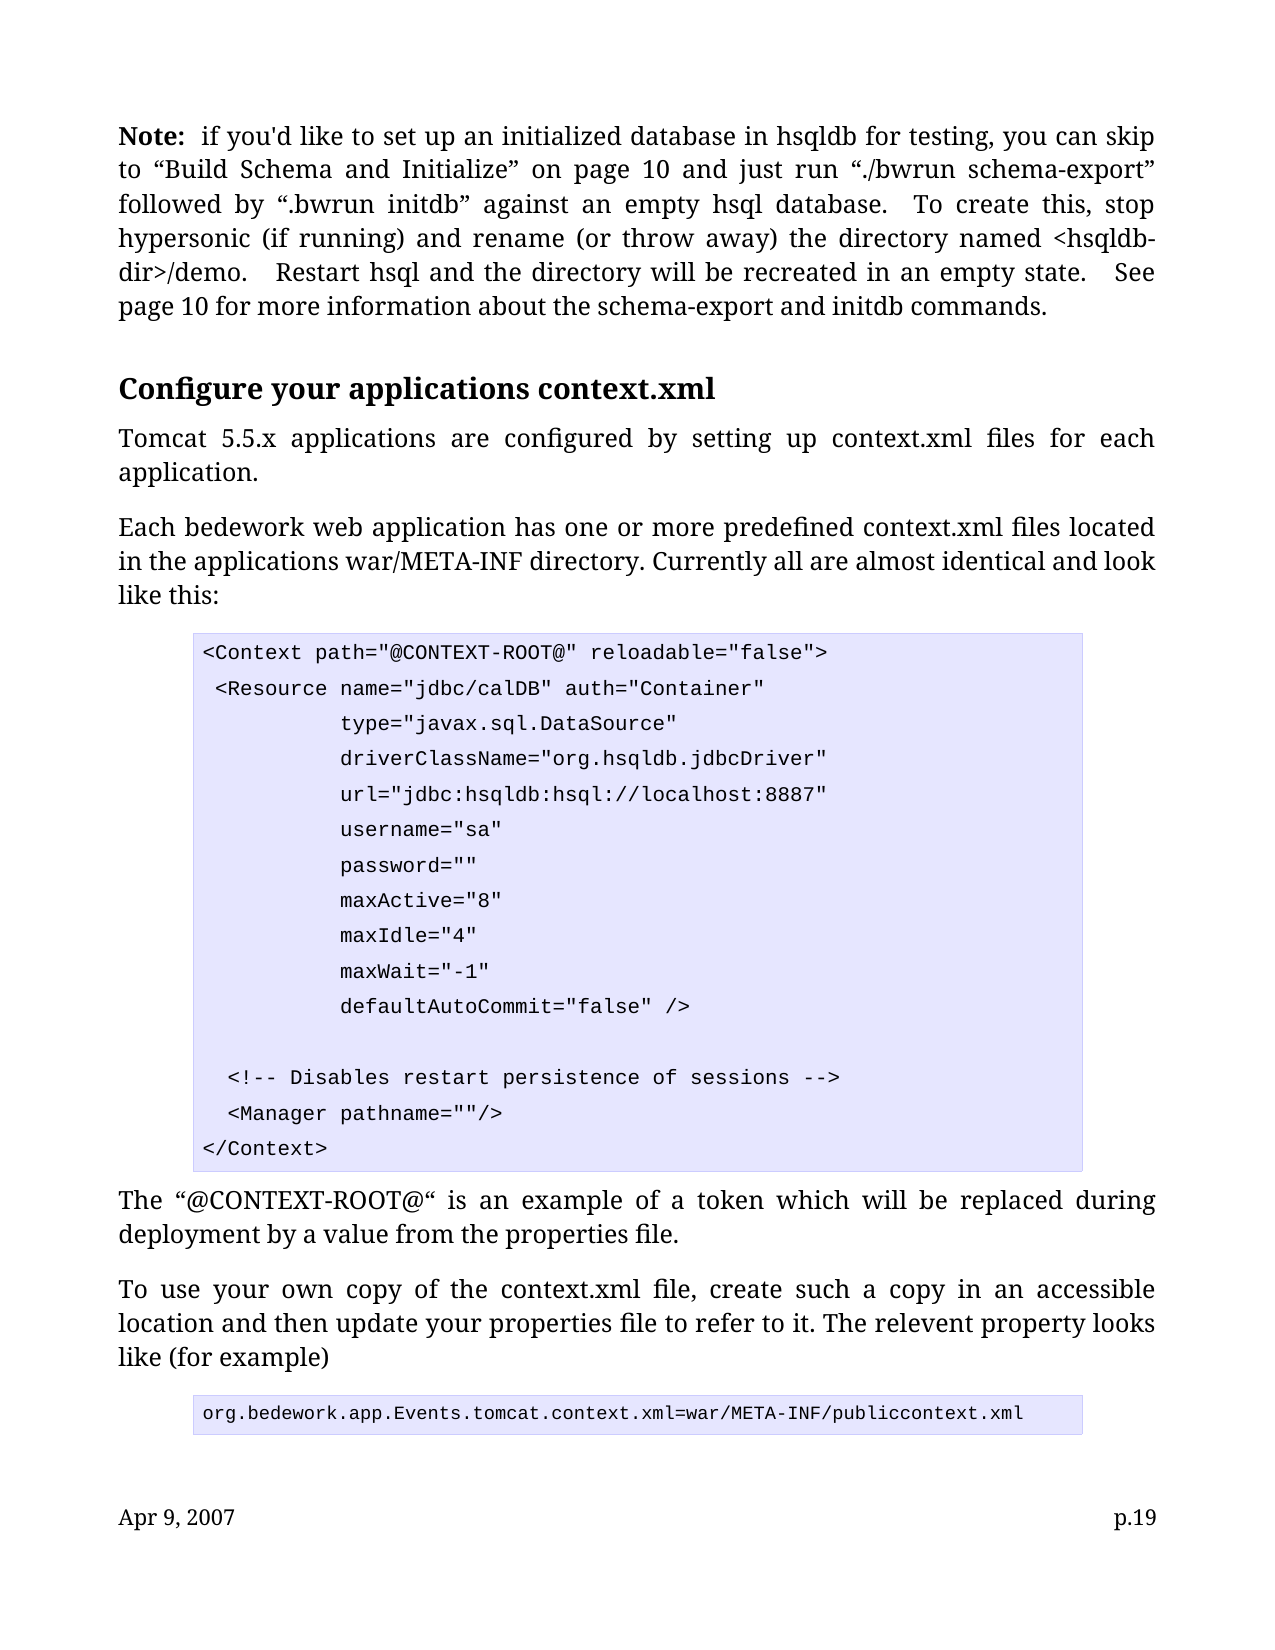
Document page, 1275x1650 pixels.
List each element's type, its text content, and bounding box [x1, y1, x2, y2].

text To use your own copy of the context.xml file, create such a copy in an accessible location and then update your properties file to refer to it. The relevent property looks like (for example) [118, 1272, 1157, 1374]
text </Context> [194, 1129, 1082, 1171]
text <Resource name="jdbc/calDB" auth="Container" [194, 668, 1082, 701]
text username="sa" [194, 810, 1082, 843]
text <Manager pathname=""/> [194, 1093, 1082, 1126]
text org.bedework.app.Events.tomcat.context.xml=war/META-INF/publiccontext.xml [194, 1396, 1082, 1434]
text maxActive="8" [194, 881, 1082, 914]
text type="javax.sql.DataSource" [194, 704, 1082, 737]
text <!-- Disables restart persistence of sessions --> [194, 1058, 1082, 1091]
text maxIdle="4" [194, 916, 1082, 949]
text url="jdbc:hsqldb:hsql://localhost:8887" [194, 775, 1082, 807]
text The “@CONTEXT-ROOT@“ is an example of a token which will be replaced during deployment by a value from the properties file. [118, 1182, 1157, 1251]
text defaultAutoCommit="false" /> [194, 987, 1082, 1020]
text Note: if you'd like to set up an initialized database in hsqldb for testing, you can skip to “Build Schema and Initialize” on page 10 and just run “./bwrun schema-export” followed by “.bwrun initdb” against an empty hsql database. To create this, stop hypersonic (if running) and rename (or throw away) the directory named <hsqldb-dir>/demo. Restart hsql and the directory will be recreated in an empty state. See page 10 for more information about the schema-export and initdb commands. [118, 118, 1157, 322]
text <Context path="@CONTEXT-ROOT@" reloadable="false"> [194, 634, 1082, 666]
text driverClassName="org.hsqldb.jdbcDriver" [194, 739, 1082, 772]
text Each bedework web application has one or more predefined context.xml files located in the applications war/META-INF directory. Currently all are almost identical and look like this: [118, 510, 1157, 612]
text maxWait="-1" [194, 952, 1082, 984]
text Tomcat 5.5.x applications are configured by setting up context.xml files for each application. [118, 421, 1157, 489]
text password="" [194, 846, 1082, 878]
subtitle Configure your applications context.xml [118, 368, 1157, 408]
